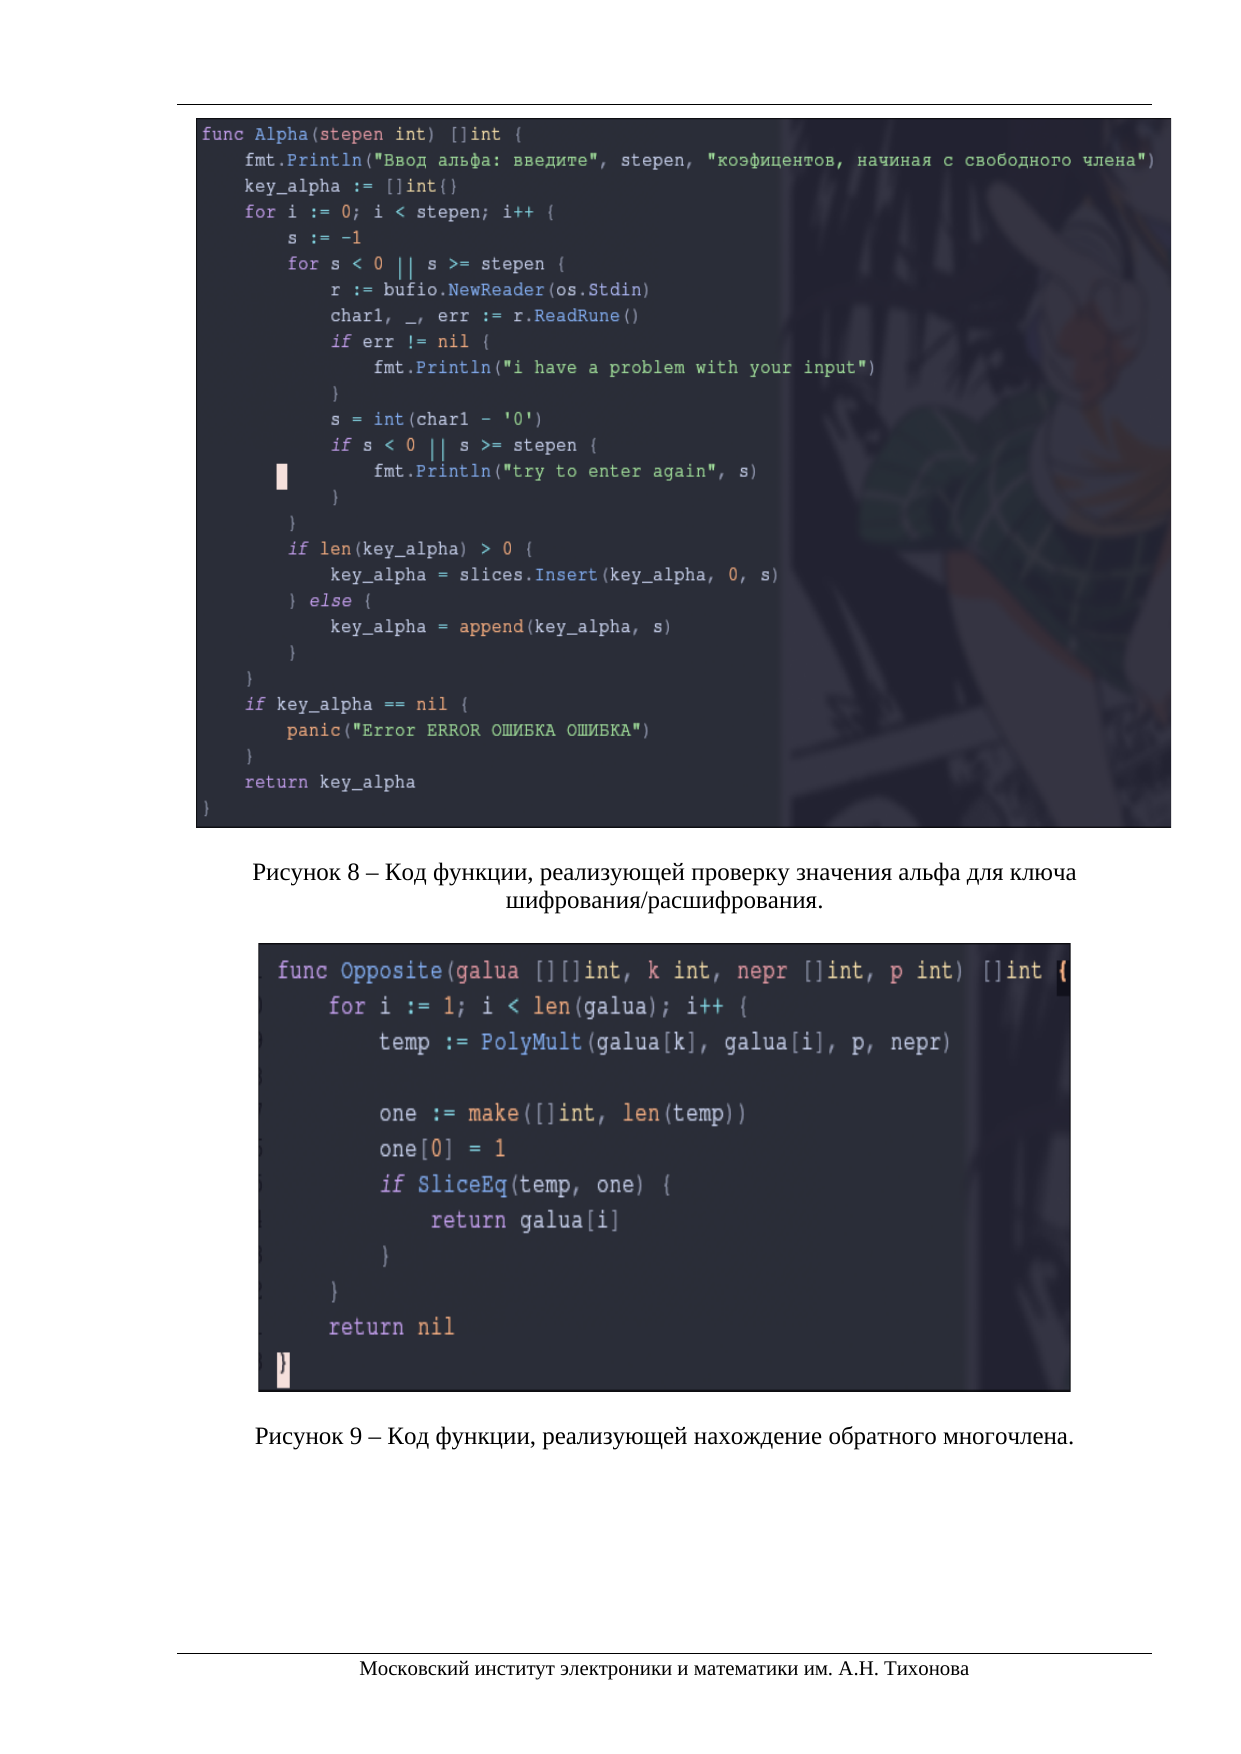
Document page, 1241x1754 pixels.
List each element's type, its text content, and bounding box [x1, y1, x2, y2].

text Рисунок 9 – Код функции, реализующей нахождение обратного многочлена. [177, 1421, 1152, 1449]
picture [258, 943, 1071, 1392]
picture [196, 118, 1172, 828]
text Рисунок 8 – Код функции, реализующей проверку значения альфа для ключа шифрования/расшифрования. [177, 857, 1152, 914]
